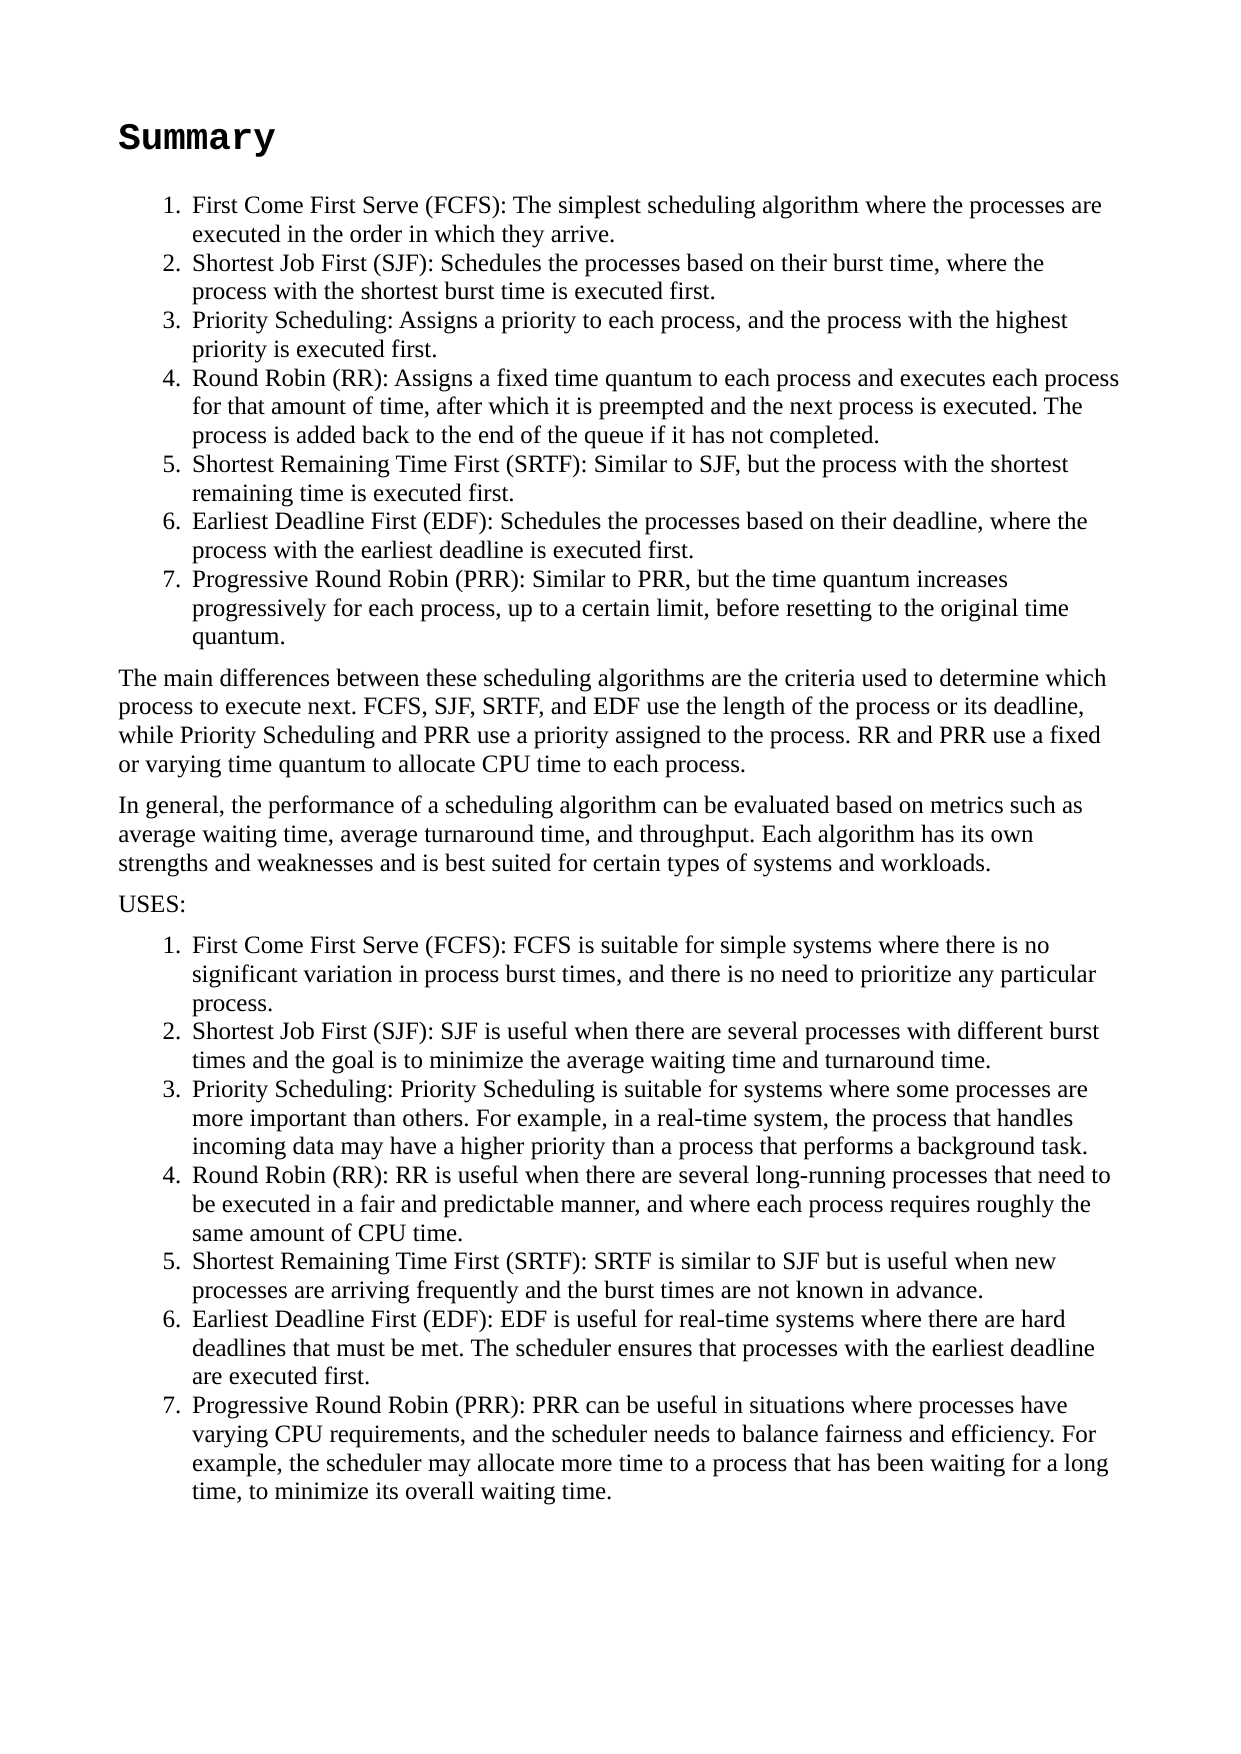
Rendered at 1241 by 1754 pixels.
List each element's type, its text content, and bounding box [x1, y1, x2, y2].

list Shortest Remaining Time First (SRTF): SRTF is similar to SJF but is useful when new processes are arriving frequently and the burst times are not known in advance. [162, 1246, 1122, 1304]
text In general, the performance of a scheduling algorithm can be evaluated based on metrics such as average waiting time, average turnaround time, and throughput. Each algorithm has its own strengths and weaknesses and is best suited for certain types of systems and workloads. [118, 790, 1122, 876]
subtitle Summary [118, 118, 1122, 161]
list Shortest Job First (SJF): SJF is useful when there are several processes with different burst times and the goal is to minimize the average waiting time and turnaround time. [162, 1016, 1122, 1074]
list Round Robin (RR): Assigns a fixed time quantum to each process and executes each process for that amount of time, after which it is preempted and the next process is executed. The process is added back to the end of the queue if it has not completed. [162, 363, 1122, 449]
list Earliest Deadline First (EDF): Schedules the processes based on their deadline, where the process with the earliest deadline is executed first. [162, 506, 1122, 564]
list Priority Scheduling: Priority Scheduling is suitable for systems where some processes are more important than others. For example, in a real-time system, the process that handles incoming data may have a higher priority than a process that performs a background task. [162, 1074, 1122, 1160]
list Progressive Round Robin (PRR): PRR can be useful in situations where processes have varying CPU requirements, and the scheduler needs to balance fairness and efficiency. For example, the scheduler may allocate more time to a process that has been waiting for a long time, to minimize its overall waiting time. [162, 1390, 1122, 1505]
list Shortest Job First (SJF): Schedules the processes based on their burst time, where the process with the shortest burst time is executed first. [162, 248, 1122, 305]
list Round Robin (RR): RR is useful when there are several long-running processes that need to be executed in a fair and predictable manner, and where each process requires roughly the same amount of CPU time. [162, 1160, 1122, 1246]
list Earliest Deadline First (EDF): EDF is useful for real-time systems where there are hard deadlines that must be met. The scheduler ensures that processes with the earliest deadline are executed first. [162, 1304, 1122, 1390]
list First Come First Serve (FCFS): The simplest scheduling algorithm where the processes are executed in the order in which they arrive. [162, 190, 1122, 248]
list First Come First Serve (FCFS): FCFS is suitable for simple systems where there is no significant variation in process burst times, and there is no need to prioritize any particular process. [162, 930, 1122, 1016]
list Shortest Remaining Time First (SRTF): Similar to SJF, but the process with the shortest remaining time is executed first. [162, 449, 1122, 506]
list Progressive Round Robin (PRR): Similar to PRR, but the time quantum increases progressively for each process, up to a certain limit, before resetting to the original time quantum. [162, 564, 1122, 650]
list Priority Scheduling: Assigns a priority to each process, and the process with the highest priority is executed first. [162, 305, 1122, 363]
text USES: [118, 889, 1122, 918]
text The main differences between these scheduling algorithms are the criteria used to determine which process to execute next. FCFS, SJF, SRTF, and EDF use the length of the process or its deadline, while Priority Scheduling and PRR use a priority assigned to the process. RR and PRR use a fixed or varying time quantum to allocate CPU time to each process. [118, 663, 1122, 778]
